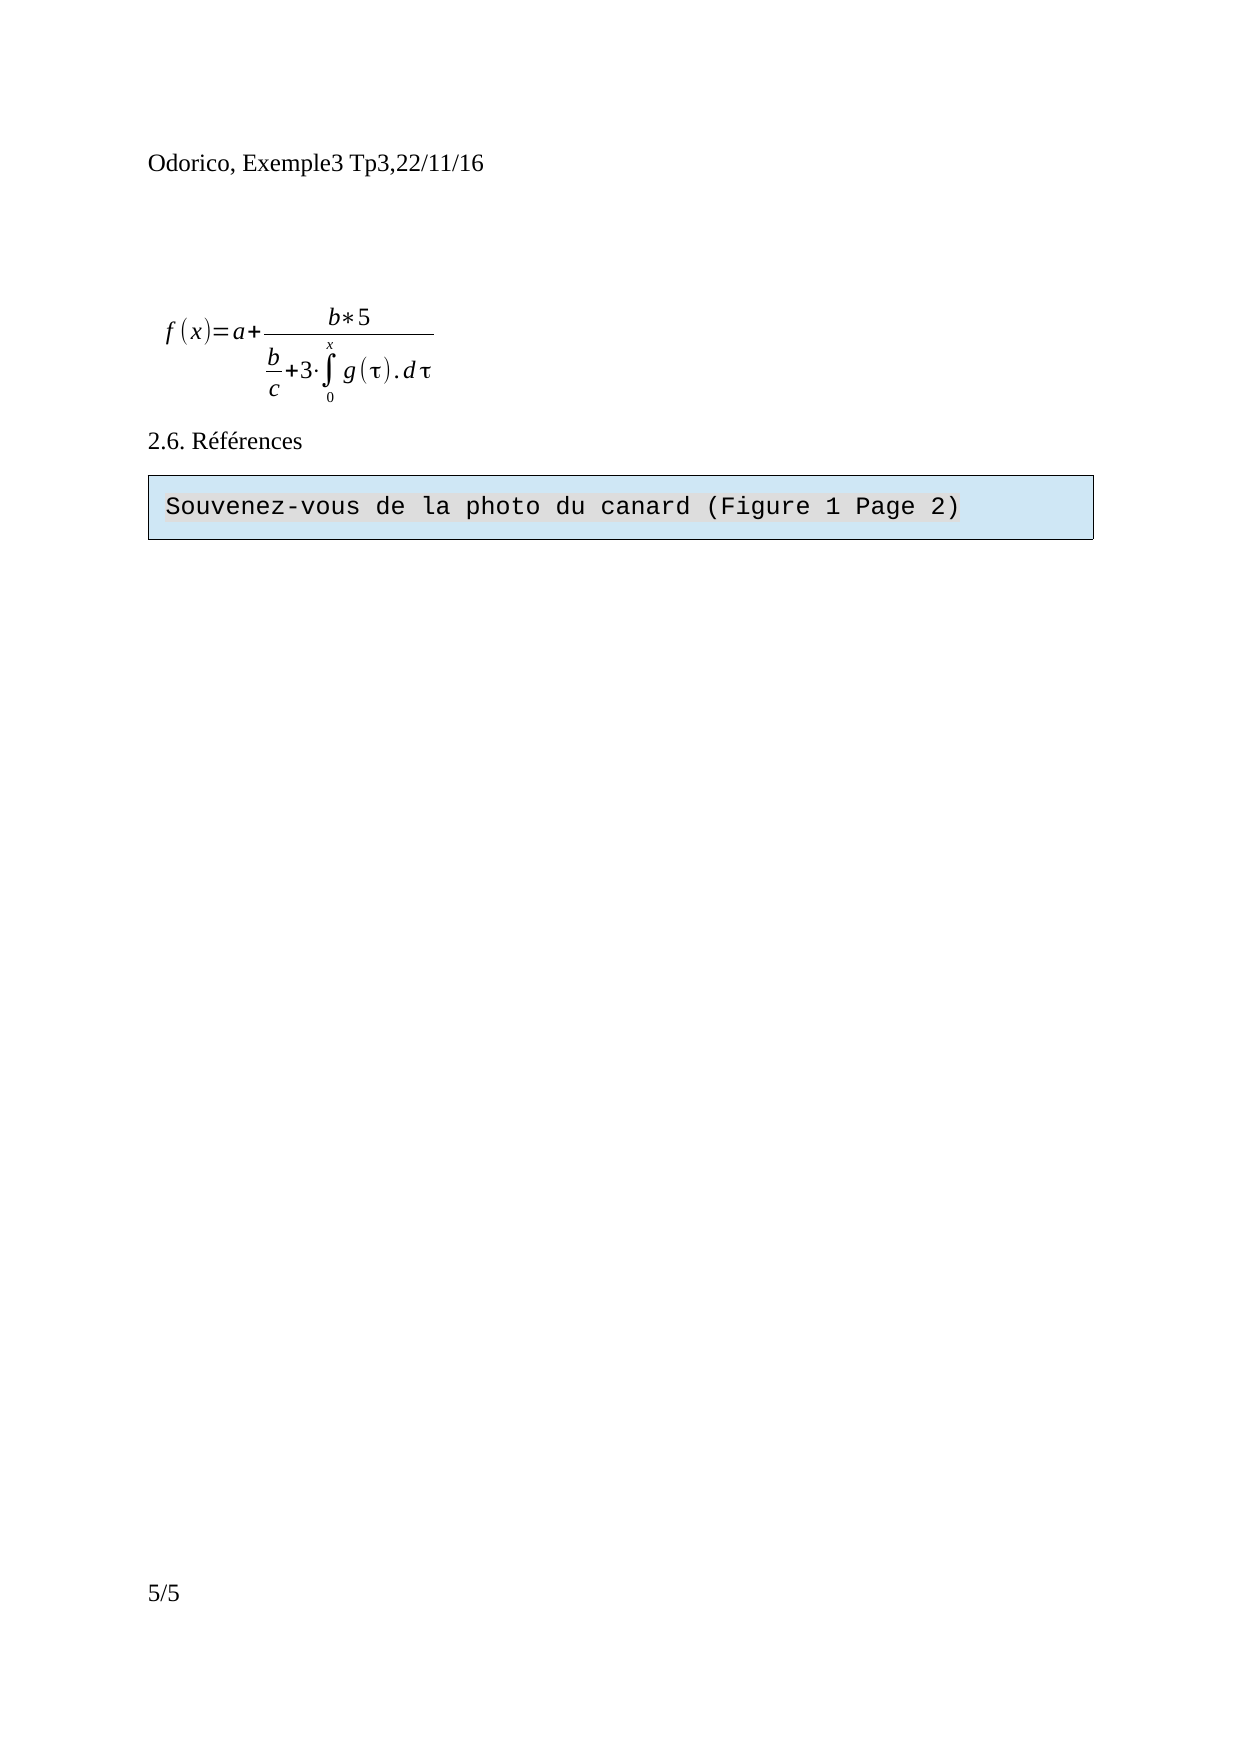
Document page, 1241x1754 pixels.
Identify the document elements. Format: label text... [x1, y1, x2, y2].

text 2.6. Références [148, 426, 1093, 455]
text Souvenez-vous de la photo du canard (Figure 1 Page 2) [149, 476, 1093, 539]
